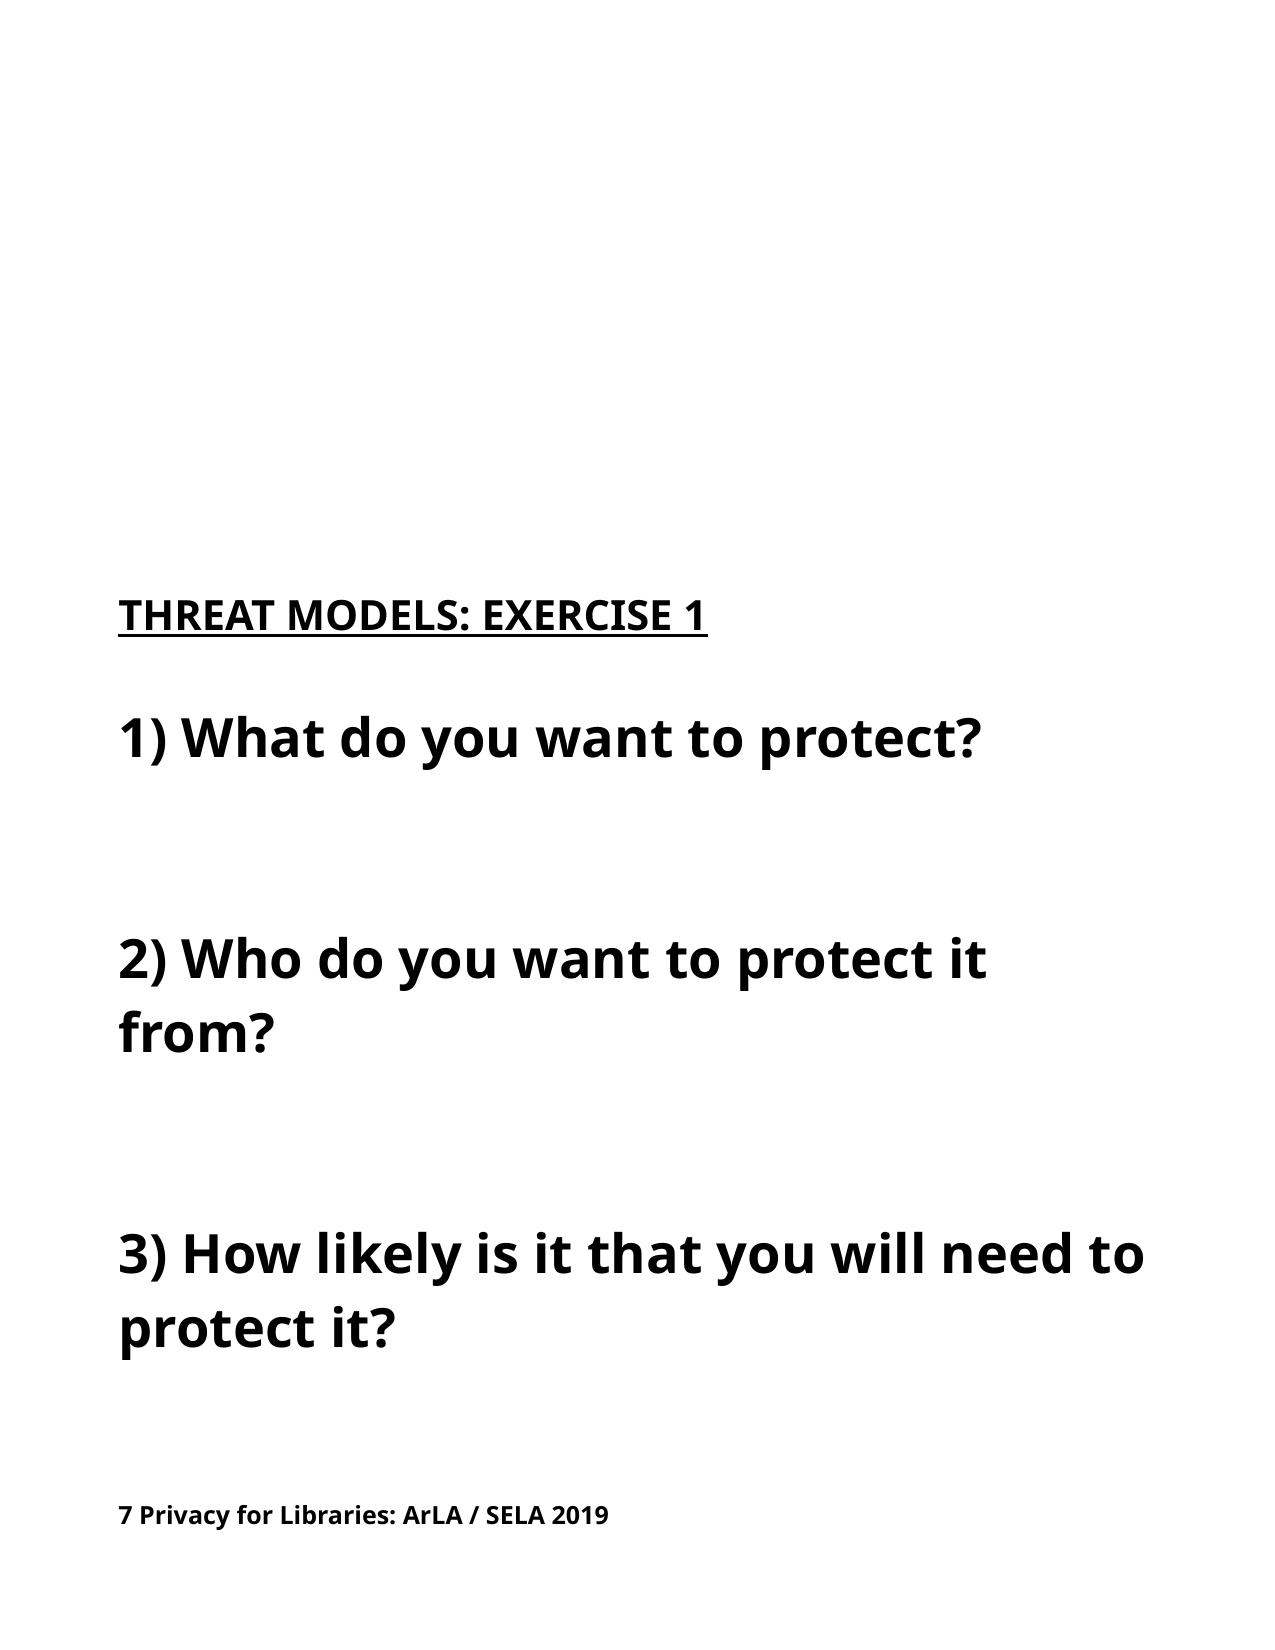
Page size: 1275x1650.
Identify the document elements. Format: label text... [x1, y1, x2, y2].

text THREAT MODELS: EXERCISE 1 [118, 586, 1157, 643]
text 1) What do you want to protect? [118, 700, 1157, 773]
text 2) Who do you want to protect it from? [118, 921, 1157, 1068]
text 3) How likely is it that you will need to [118, 1216, 1157, 1290]
text protect it? [118, 1290, 1157, 1363]
